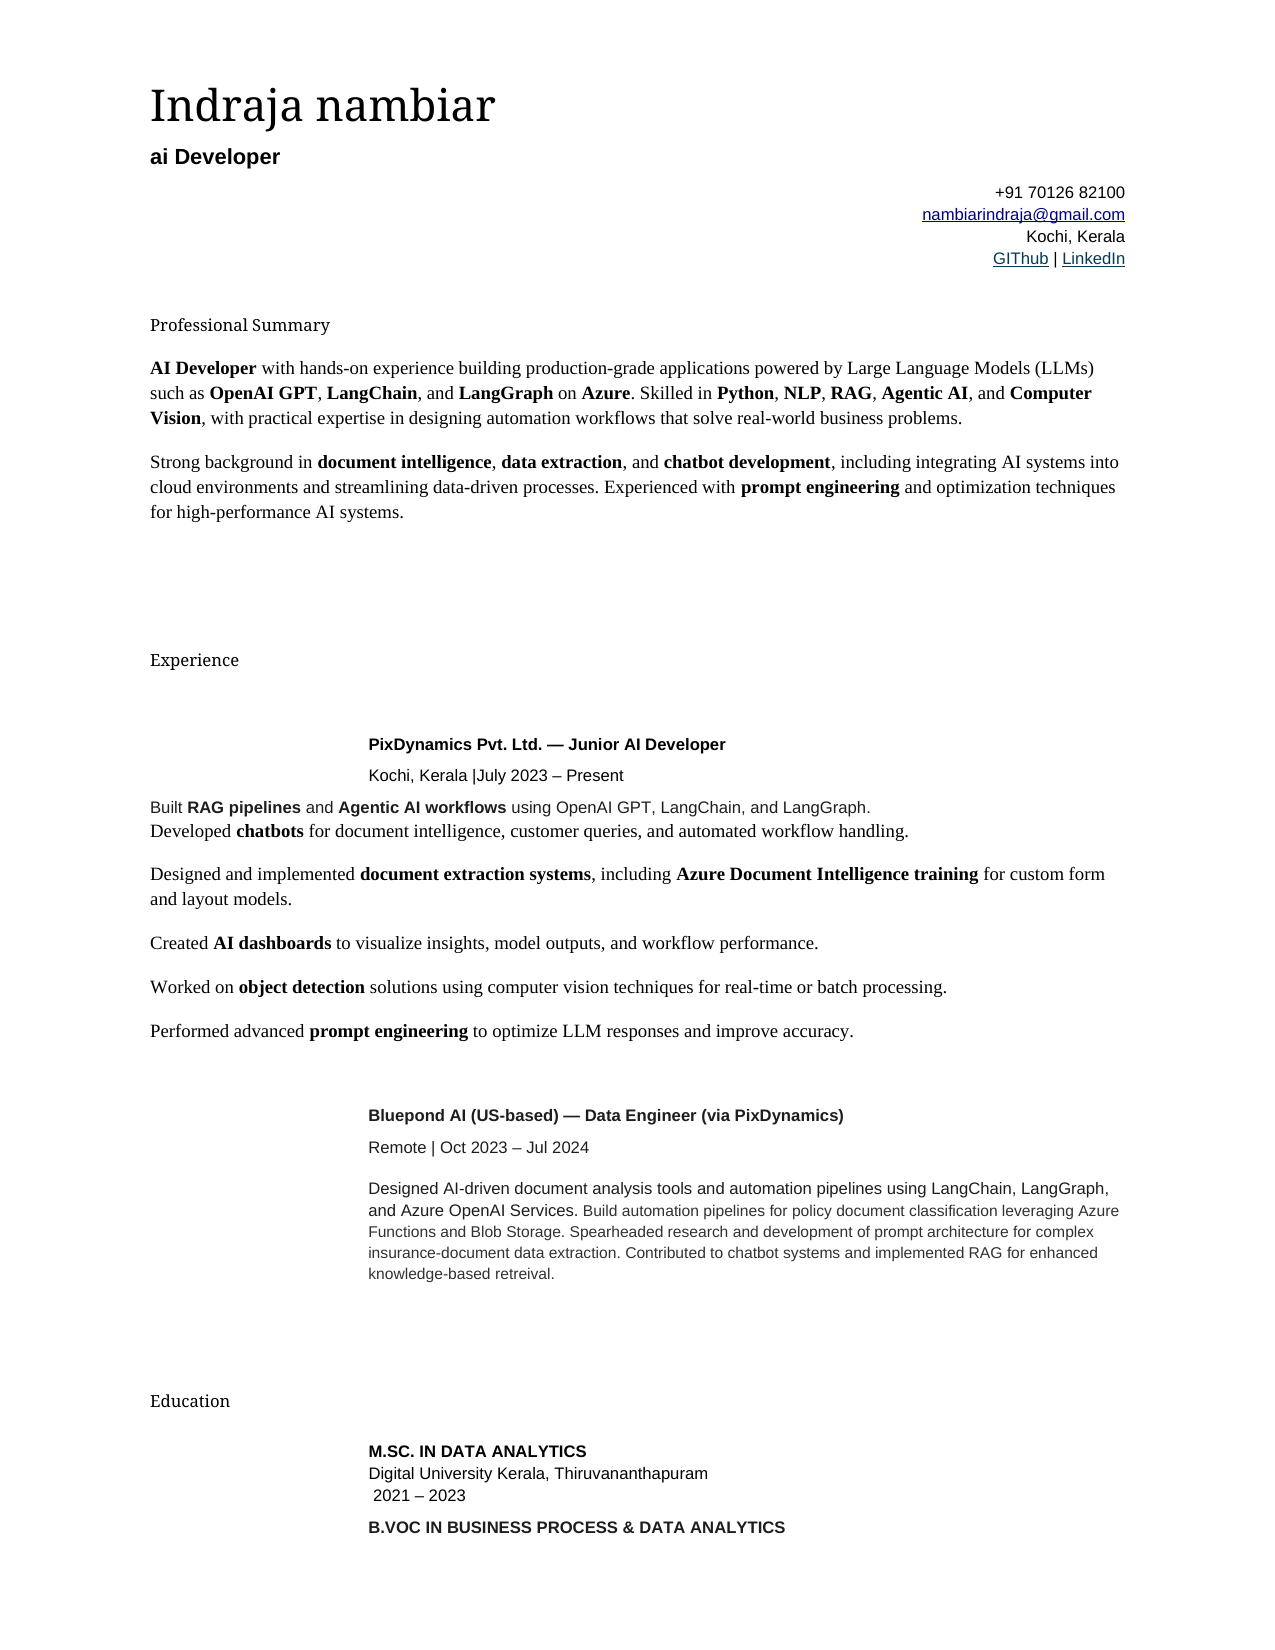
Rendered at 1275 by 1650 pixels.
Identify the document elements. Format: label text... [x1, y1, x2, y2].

text PixDynamics Pvt. Ltd. — Junior AI Developer [368, 734, 1125, 753]
text Remote | Oct 2023 – Jul 2024 [368, 1138, 1125, 1157]
text Professional Summary [150, 314, 1125, 337]
text Bluepond AI (US-based) — Data Engineer (via PixDynamics) [368, 1106, 1125, 1125]
text Developed chatbots for document intelligence, customer queries, and automated workflow handling. [150, 819, 1125, 841]
text Kochi, Kerala |July 2023 – Present [368, 766, 1125, 785]
text Education [150, 1389, 1125, 1412]
text ai Developer [150, 144, 1125, 169]
text Kochi, Kerala GIThub | LinkedIn [150, 227, 1125, 268]
text Indraja nambiar [150, 75, 1125, 134]
text M.SC. IN DATA ANALYTICS [312, 1442, 1125, 1461]
text Digital University Kerala, Thiruvananthapuram 2021 – 2023 [368, 1464, 1125, 1505]
text Experience [150, 649, 1125, 671]
text Designed and implemented document extraction systems, including Azure Document Intelligence training for custom form and layout models. [150, 863, 1125, 910]
text nambiarindraja@gmail.com [150, 205, 1125, 224]
text Strong background in document intelligence, data extraction, and chatbot development, including integrating AI systems into cloud environments and streamlining data-driven processes. Experienced with prompt engineering and optimization techniques for high-performance AI systems. [150, 451, 1125, 522]
text Worked on object detection solutions using computer vision techniques for real-time or batch processing. [150, 976, 1125, 997]
text AI Developer with hands-on experience building production-grade applications powered by Large Language Models (LLMs) such as OpenAI GPT, LangChain, and LangGraph on Azure. Skilled in Python, NLP, RAG, Agentic AI, and Computer Vision, with practical expertise in designing automation workflows that solve real-world business problems. [150, 357, 1125, 428]
text B.VOC IN BUSINESS PROCESS & DATA ANALYTICS [368, 1518, 1125, 1537]
text Created AI dashboards to visualize insights, model outputs, and workflow performance. [150, 932, 1125, 954]
text Built RAG pipelines and Agentic AI workflows using OpenAI GPT, LangChain, and LangGraph. [150, 797, 1125, 817]
text +91 70126 82100 [150, 183, 1125, 202]
text Performed advanced prompt engineering to optimize LLM responses and improve accuracy. [150, 1019, 1125, 1041]
text Designed AI-driven document analysis tools and automation pipelines using LangChain, LangGraph, and Azure OpenAI Services. Build automation pipelines for policy document classification leveraging Azure Functions and Blob Storage. Spearheaded research and development of prompt architecture for complex insurance-document data extraction. Contributed to chatbot systems and implemented RAG for enhanced knowledge-based retreival. [368, 1178, 1125, 1282]
